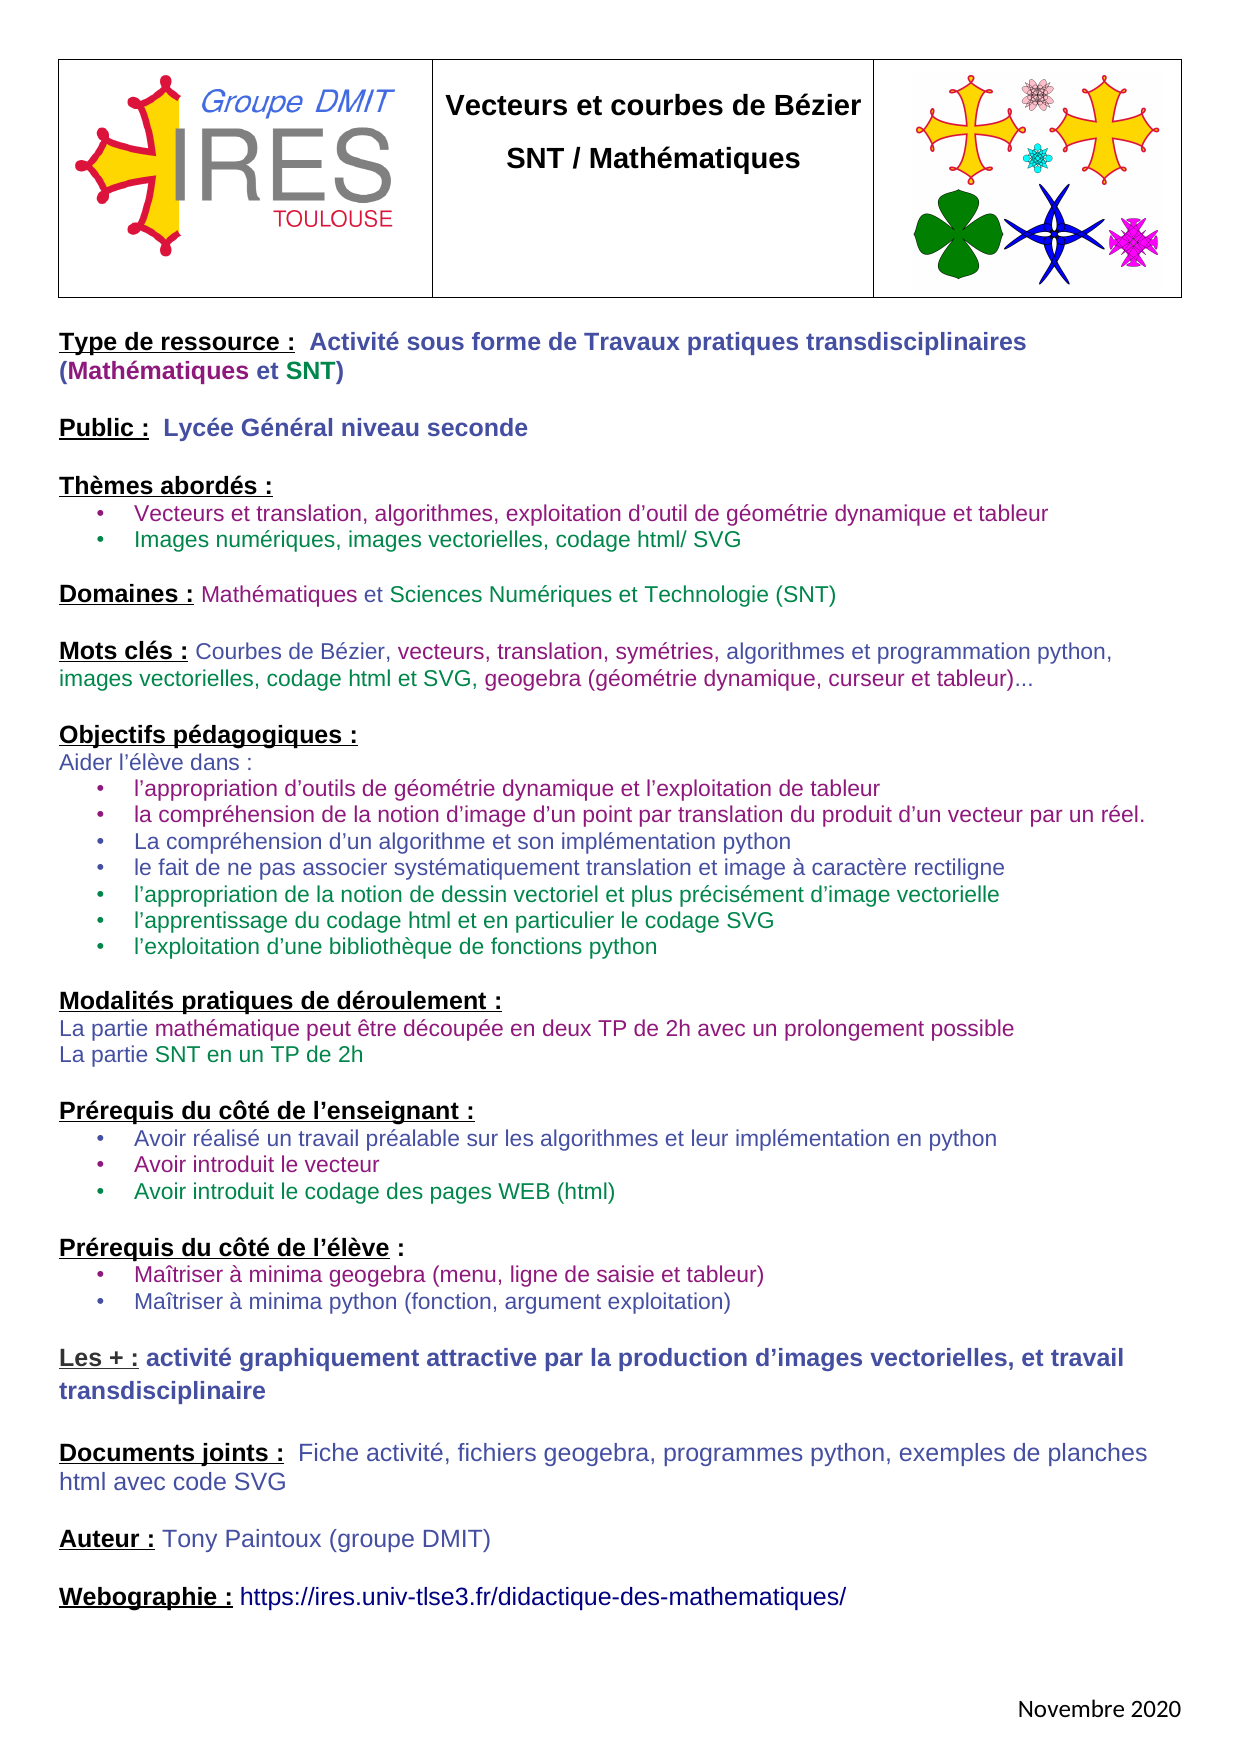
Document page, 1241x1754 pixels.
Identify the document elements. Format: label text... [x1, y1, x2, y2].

text Mots clés : Courbes de Bézier, vecteurs, translation, symétries, algorithmes et programmation python, images vectorielles, codage html et SVG, geogebra (géométrie dynamique, curseur et tableur)... [59, 636, 1181, 691]
text La partie mathématique peut être découpée en deux TP de 2h avec un prolongement possible [59, 1015, 1181, 1041]
text Thèmes abordés : [59, 471, 1181, 499]
text Type de ressource : Activité sous forme de Travaux pratiques transdisciplinaires (Mathématiques et SNT) [59, 327, 1181, 384]
list Vecteurs et translation, algorithmes, exploitation d’outil de géométrie dynamique et tableur [96, 499, 1181, 526]
table_header Vecteurs et courbes de Bézier SNT / Mathématiques [433, 60, 873, 297]
list Maîtriser à minima geogebra (menu, ligne de saisie et tableur) [96, 1261, 1181, 1288]
text La partie SNT en un TP de 2h [59, 1041, 1181, 1067]
list l’appropriation d’outils de géométrie dynamique et l’exploitation de tableur [96, 775, 1181, 801]
text Objectifs pédagogiques : [59, 720, 1181, 749]
table_header [874, 60, 1181, 297]
picture [912, 72, 1163, 290]
list Maîtriser à minima python (fonction, argument exploitation) [96, 1288, 1181, 1314]
text Public : Lycée Général niveau seconde [59, 413, 1181, 442]
list Avoir introduit le codage des pages WEB (html) [96, 1178, 1181, 1204]
list Images numériques, images vectorielles, codage html/ SVG [96, 526, 1181, 552]
table_header [59, 60, 432, 297]
list la compréhension de la notion d’image d’un point par translation du produit d’un vecteur par un réel. [96, 801, 1181, 828]
text Prérequis du côté de l’enseignant : [59, 1096, 1181, 1125]
list l’appropriation de la notion de dessin vectoriel et plus précisément d’image vectorielle [96, 881, 1181, 907]
text Documents joints : Fiche activité, fichiers geogebra, programmes python, exemples de planches html avec code SVG [59, 1438, 1181, 1495]
text Modalités pratiques de déroulement : [59, 986, 1181, 1015]
text Auteur : Tony Paintoux (groupe DMIT) [59, 1524, 1181, 1553]
text Prérequis du côté de l’élève : [59, 1233, 1181, 1261]
list l’exploitation d’une bibliothèque de fonctions python [96, 933, 1181, 959]
list La compréhension d’un algorithme et son implémentation python [96, 828, 1181, 854]
list l’apprentissage du codage html et en particulier le codage SVG [96, 907, 1181, 933]
list Avoir réalisé un travail préalable sur les algorithmes et leur implémentation en python [96, 1125, 1181, 1151]
text Webographie : https://ires.univ-tlse3.fr/didactique-des-mathematiques/ [59, 1581, 1181, 1610]
picture [64, 65, 428, 267]
text Domaines : Mathématiques et Sciences Numériques et Technologie (SNT) [59, 579, 1181, 607]
list Avoir introduit le vecteur [96, 1151, 1181, 1178]
list le fait de ne pas associer systématiquement translation et image à caractère rectiligne [96, 854, 1181, 881]
text Aider l’élève dans : [59, 749, 1181, 775]
text Les + : activité graphiquement attractive par la production d’images vectorielles, et travail transdisciplinaire [59, 1343, 1181, 1405]
